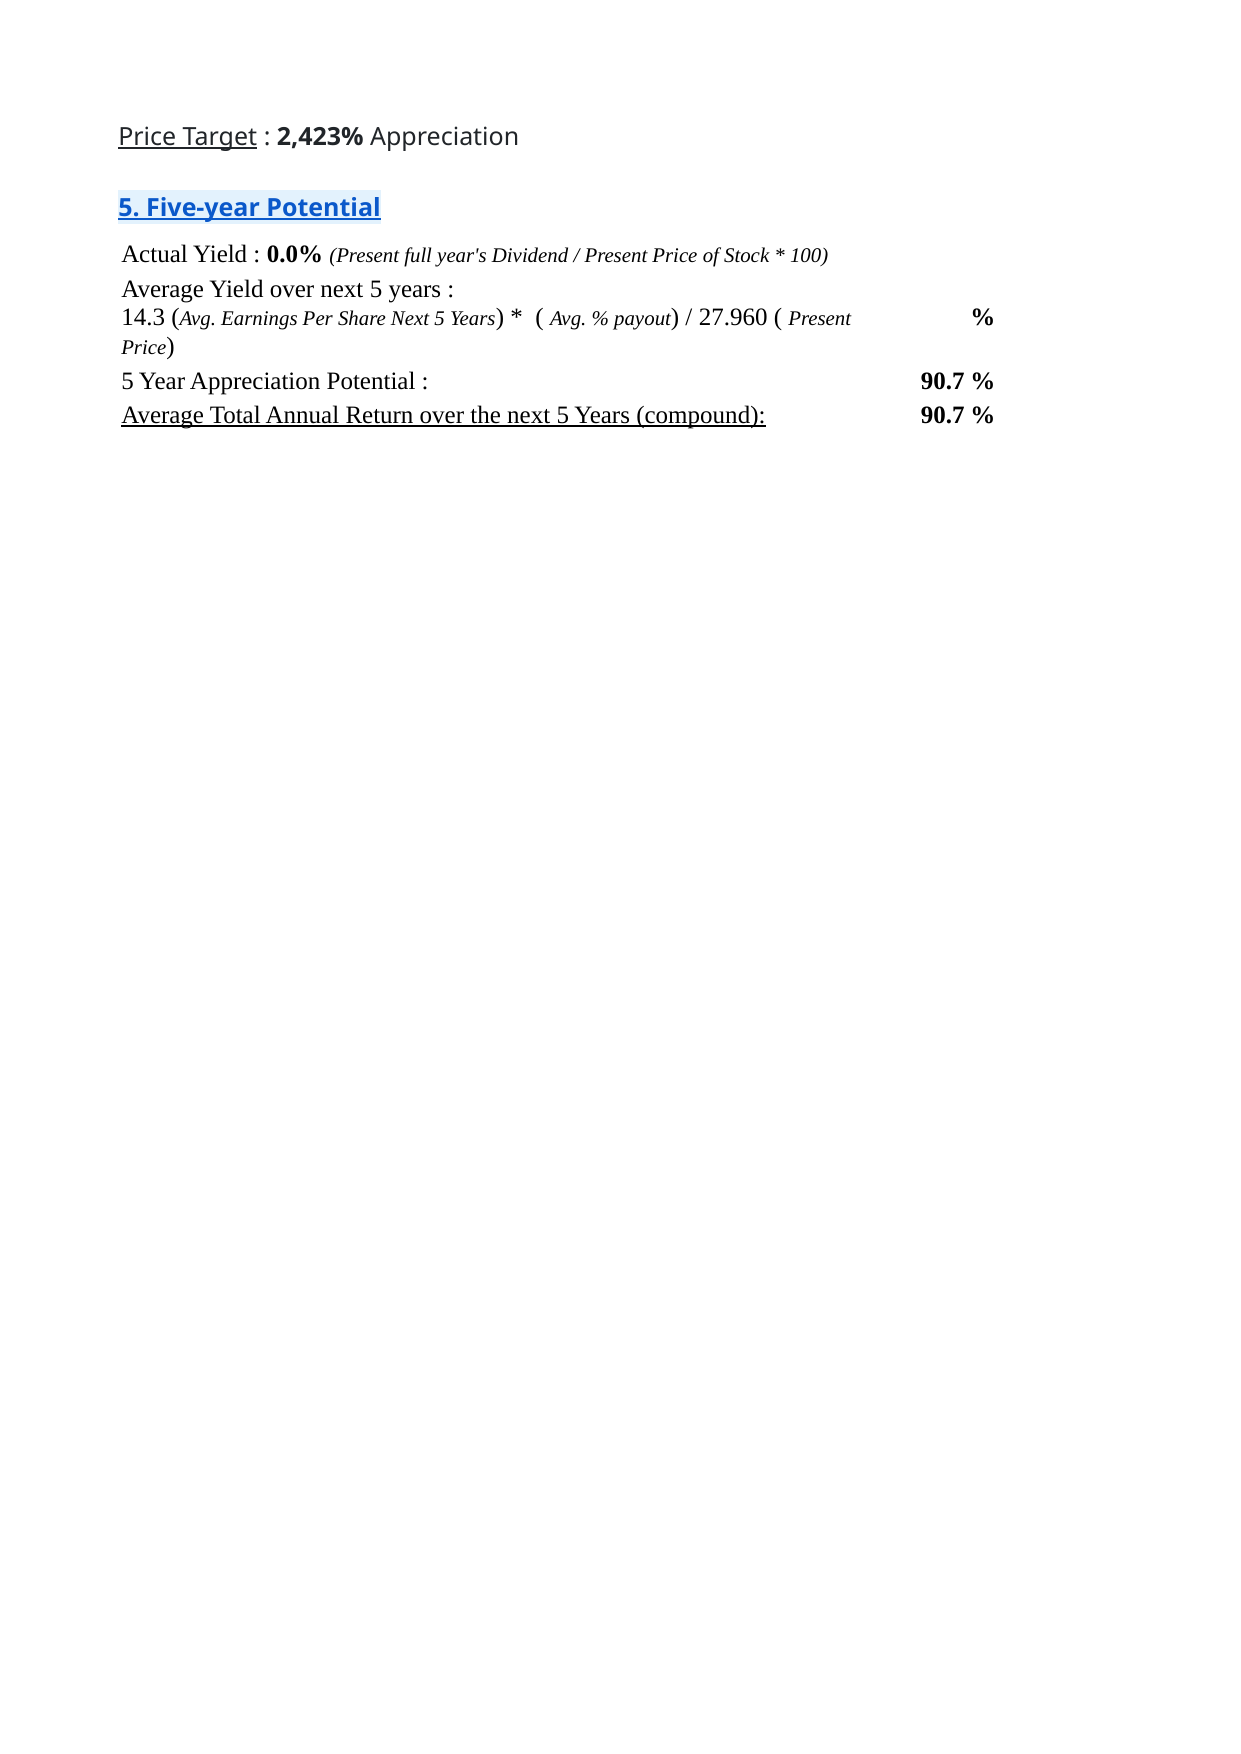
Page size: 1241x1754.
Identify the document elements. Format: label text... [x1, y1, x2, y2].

table_cell 90.7 [913, 363, 967, 397]
table_cell 5 Year Appreciation Potential : [118, 363, 912, 397]
table_cell % [967, 363, 1008, 397]
subtitle 5. Five-year Potential [118, 190, 1122, 224]
table_header [967, 236, 1008, 271]
table_cell % [967, 271, 1008, 363]
table_cell % [967, 398, 1008, 432]
table_header [913, 236, 967, 271]
table_cell 90.7 [913, 398, 967, 432]
table_header Actual Yield : 0.0% (Present full year's Dividend / Present Price of Stock * 100) [118, 236, 912, 271]
text Price Target : 2,423% Appreciation [118, 118, 1122, 152]
table_cell Average Total Annual Return over the next 5 Years (compound): [118, 398, 912, 432]
table_cell Average Yield over next 5 years : 14.3 (Avg. Earnings Per Share Next 5 Years) * ( Avg. % payout) / 27.960 ( Present Price) [118, 271, 912, 363]
table_cell [913, 271, 967, 363]
